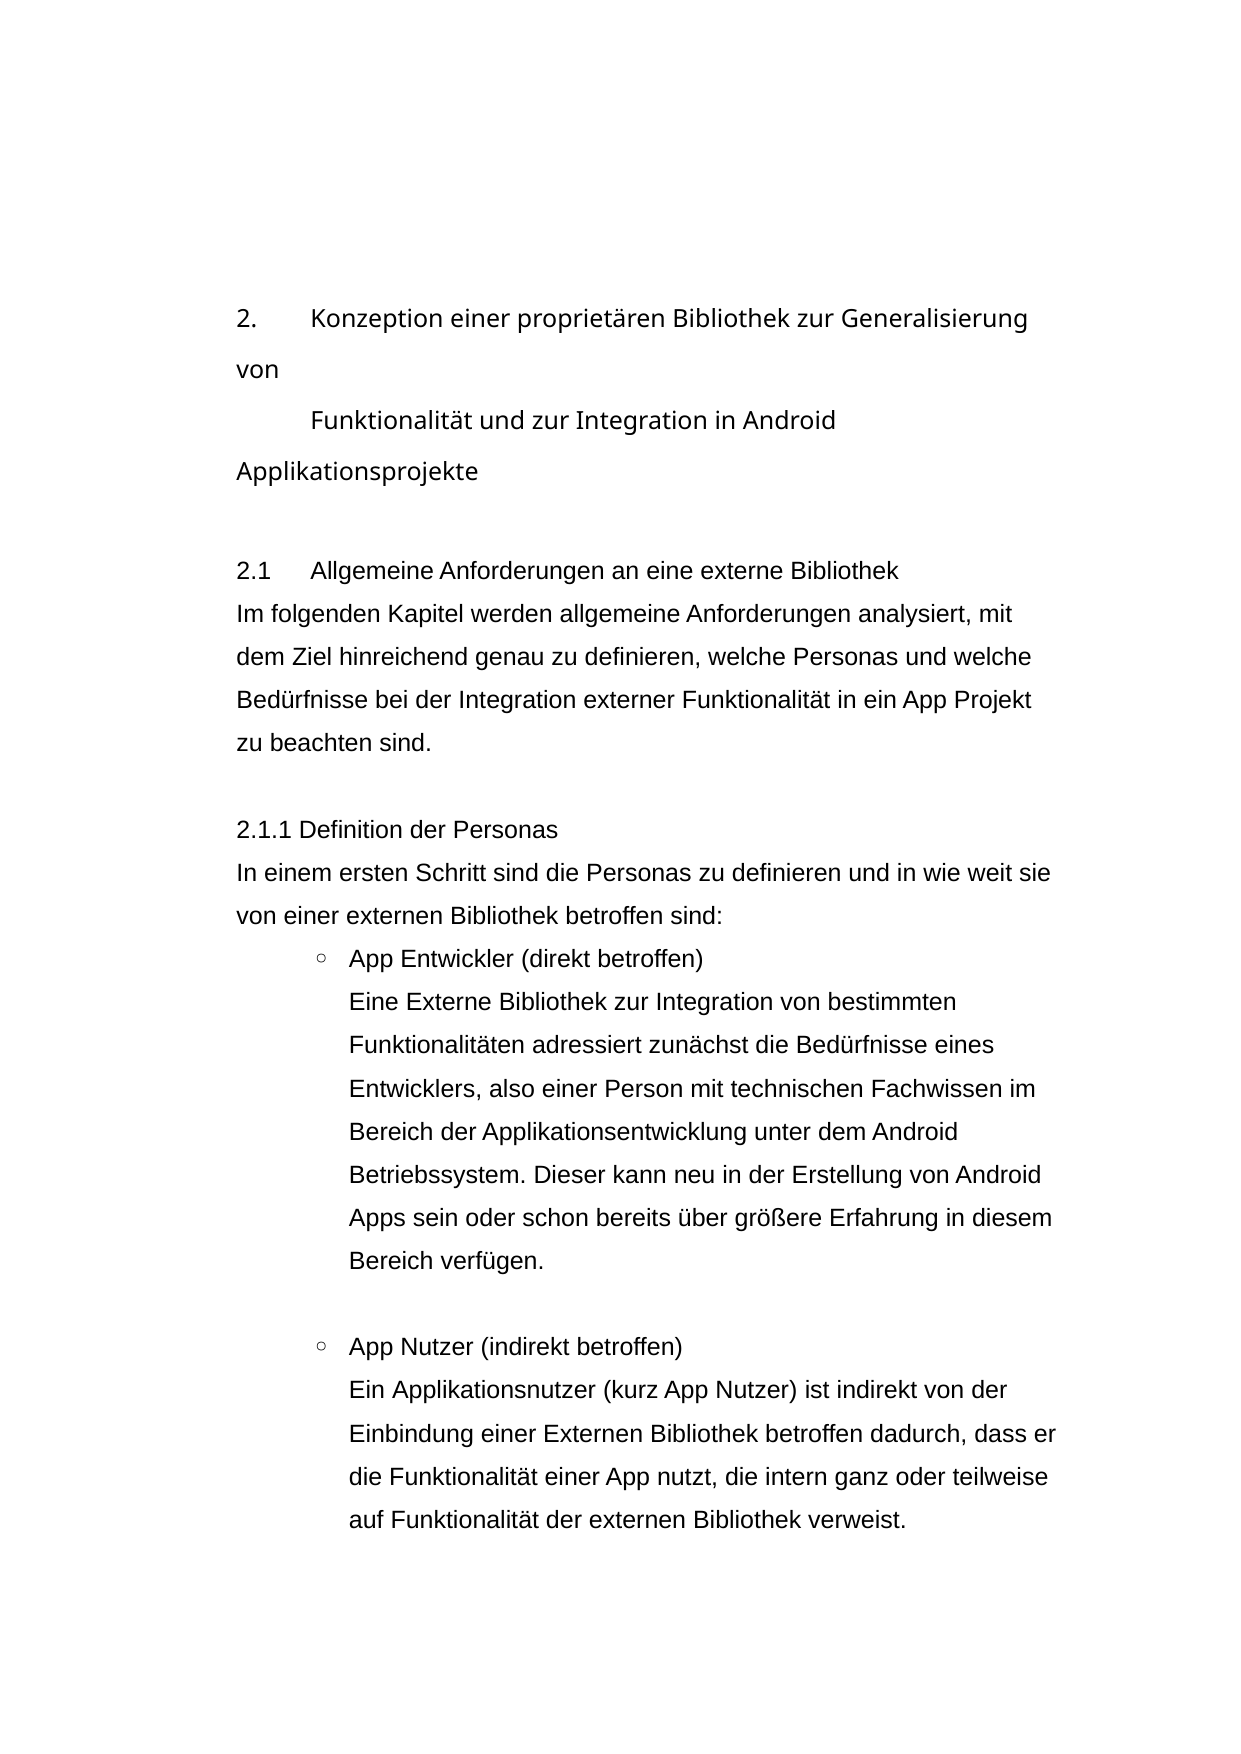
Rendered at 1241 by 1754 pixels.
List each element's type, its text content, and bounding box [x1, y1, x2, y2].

text 2.1 Allgemeine Anforderungen an eine externe Bibliothek [236, 556, 1063, 585]
list Eine Externe Bibliothek zur Integration von bestimmten Funktionalitäten adressiert zunächst die Bedürfnisse eines Entwicklers, also einer Person mit technischen Fachwissen im Bereich der Applikationsentwicklung unter dem Android Betriebssystem. Dieser kann neu in der Erstellung von Android Apps sein oder schon bereits über größere Erfahrung in diesem Bereich verfügen. [311, 987, 1063, 1275]
list App Nutzer (indirekt betroffen) [311, 1332, 1063, 1361]
text 2. Konzeption einer proprietären Bibliothek zur Generalisierung von [236, 301, 1063, 386]
text 2.1.1 Definition der Personas [236, 815, 1063, 843]
list App Entwickler (direkt betroffen) [311, 944, 1063, 973]
text In einem ersten Schritt sind die Personas zu definieren und in wie weit sie von einer externen Bibliothek betroffen sind: [236, 858, 1063, 930]
list Ein Applikationsnutzer (kurz App Nutzer) ist indirekt von der Einbindung einer Externen Bibliothek betroffen dadurch, dass er die Funktionalität einer App nutzt, die intern ganz oder teilweise auf Funktionalität der externen Bibliothek verweist. [311, 1376, 1063, 1534]
text Im folgenden Kapitel werden allgemeine Anforderungen analysiert, mit dem Ziel hinreichend genau zu definieren, welche Personas und welche Bedürfnisse bei der Integration externer Funktionalität in ein App Projekt zu beachten sind. [236, 599, 1063, 757]
text Funktionalität und zur Integration in Android Applikationsprojekte [236, 403, 1063, 488]
